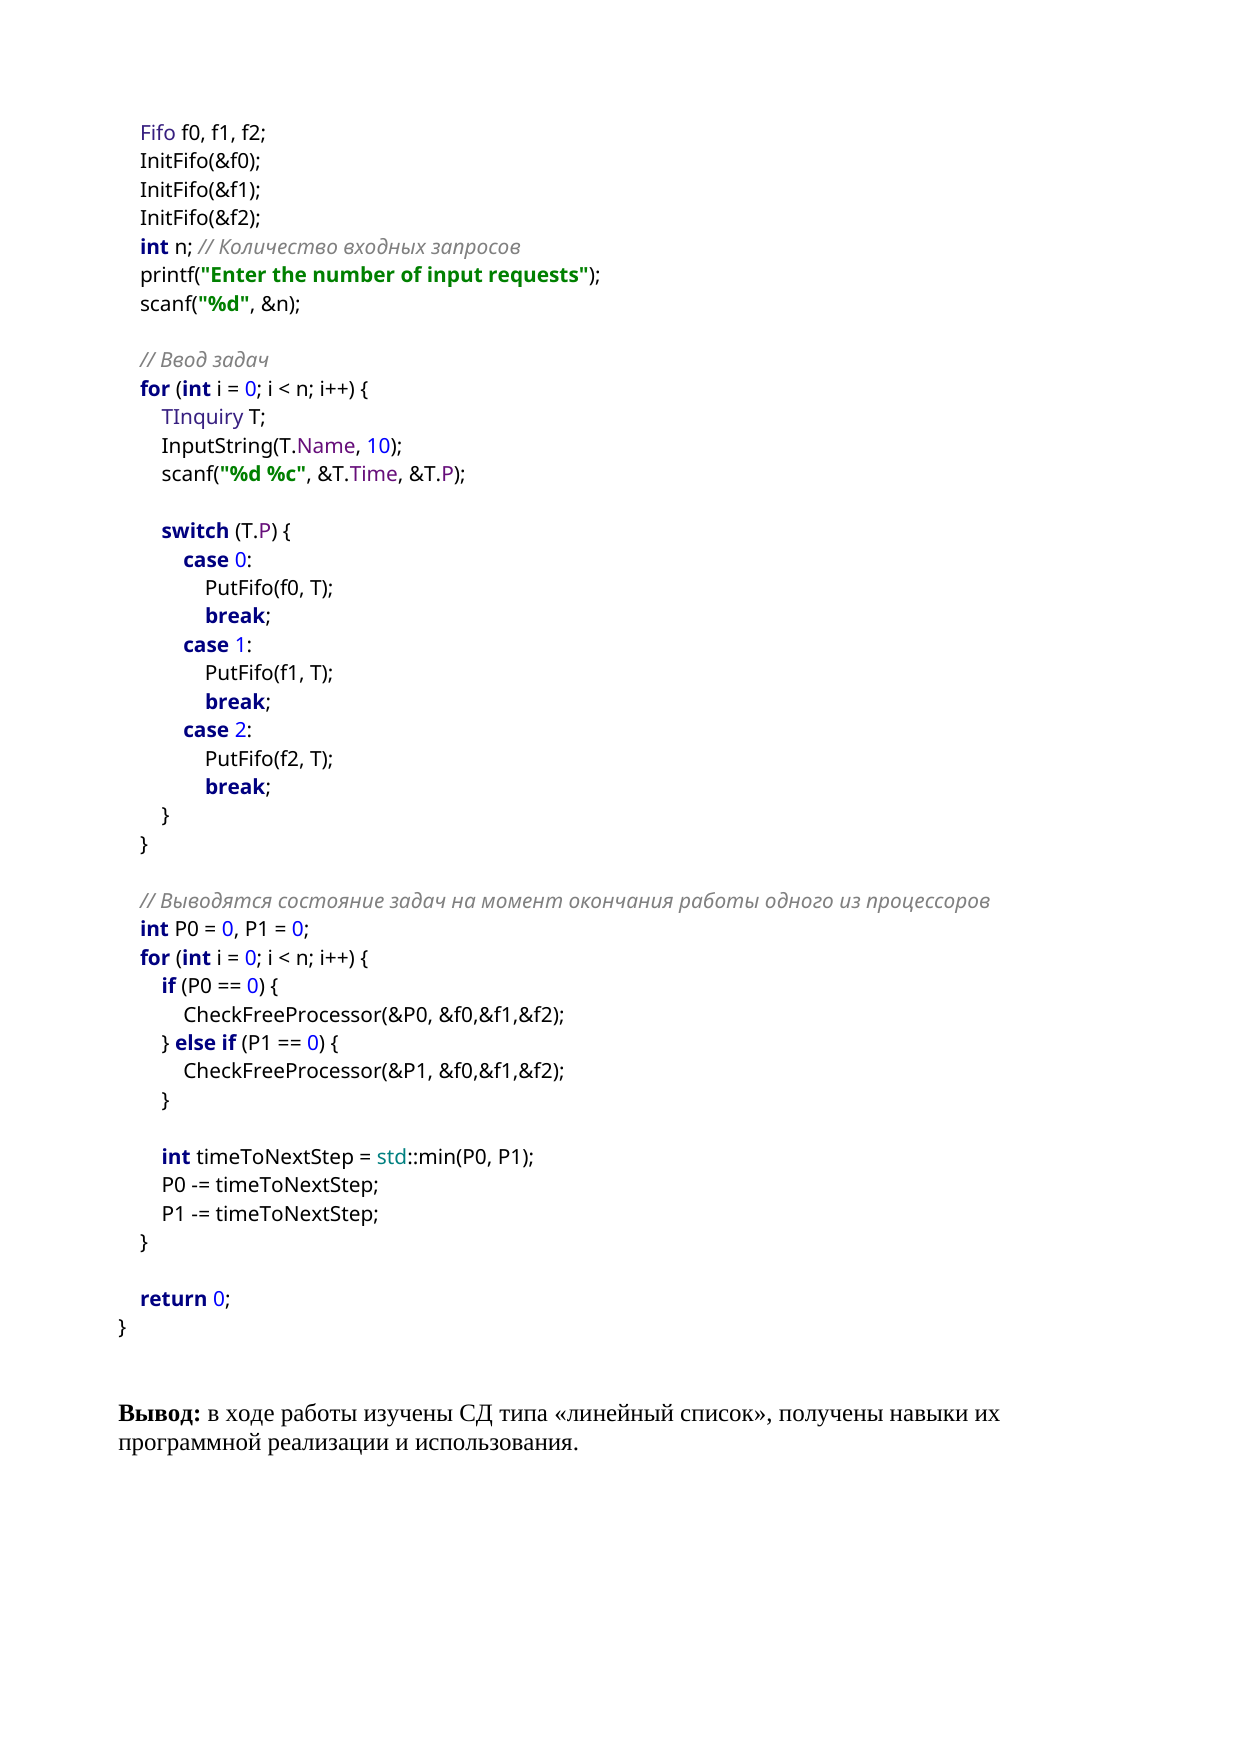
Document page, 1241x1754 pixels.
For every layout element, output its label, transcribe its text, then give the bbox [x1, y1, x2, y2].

text Вывод: в ходе работы изучены СД типа «линейный список», получены навыки их программной реализации и использования. [118, 1398, 1122, 1456]
text Fifo f0, f1, f2; InitFifo(&f0); InitFifo(&f1); InitFifo(&f2); int n; // Количество входных запросов printf("Enter the number of input requests"); scanf("%d", &n); // Ввод задач for (int i = 0; i < n; i++) { TInquiry T; InputString(T.Name, 10); scanf("%d %c", &T.Time, &T.P); switch (T.P) { case 0: PutFifo(f0, T); break; case 1: PutFifo(f1, T); break; case 2: PutFifo(f2, T); break; } } // Выводятся состояние задач на момент окончания работы одного из процессоров int P0 = 0, P1 = 0; for (int i = 0; i < n; i++) { if (P0 == 0) { CheckFreeProcessor(&P0, &f0,&f1,&f2); } else if (P1 == 0) { CheckFreeProcessor(&P1, &f0,&f1,&f2); } int timeToNextStep = std::min(P0, P1); P0 -= timeToNextStep; P1 -= timeToNextStep; } return 0; } [118, 118, 1122, 1341]
